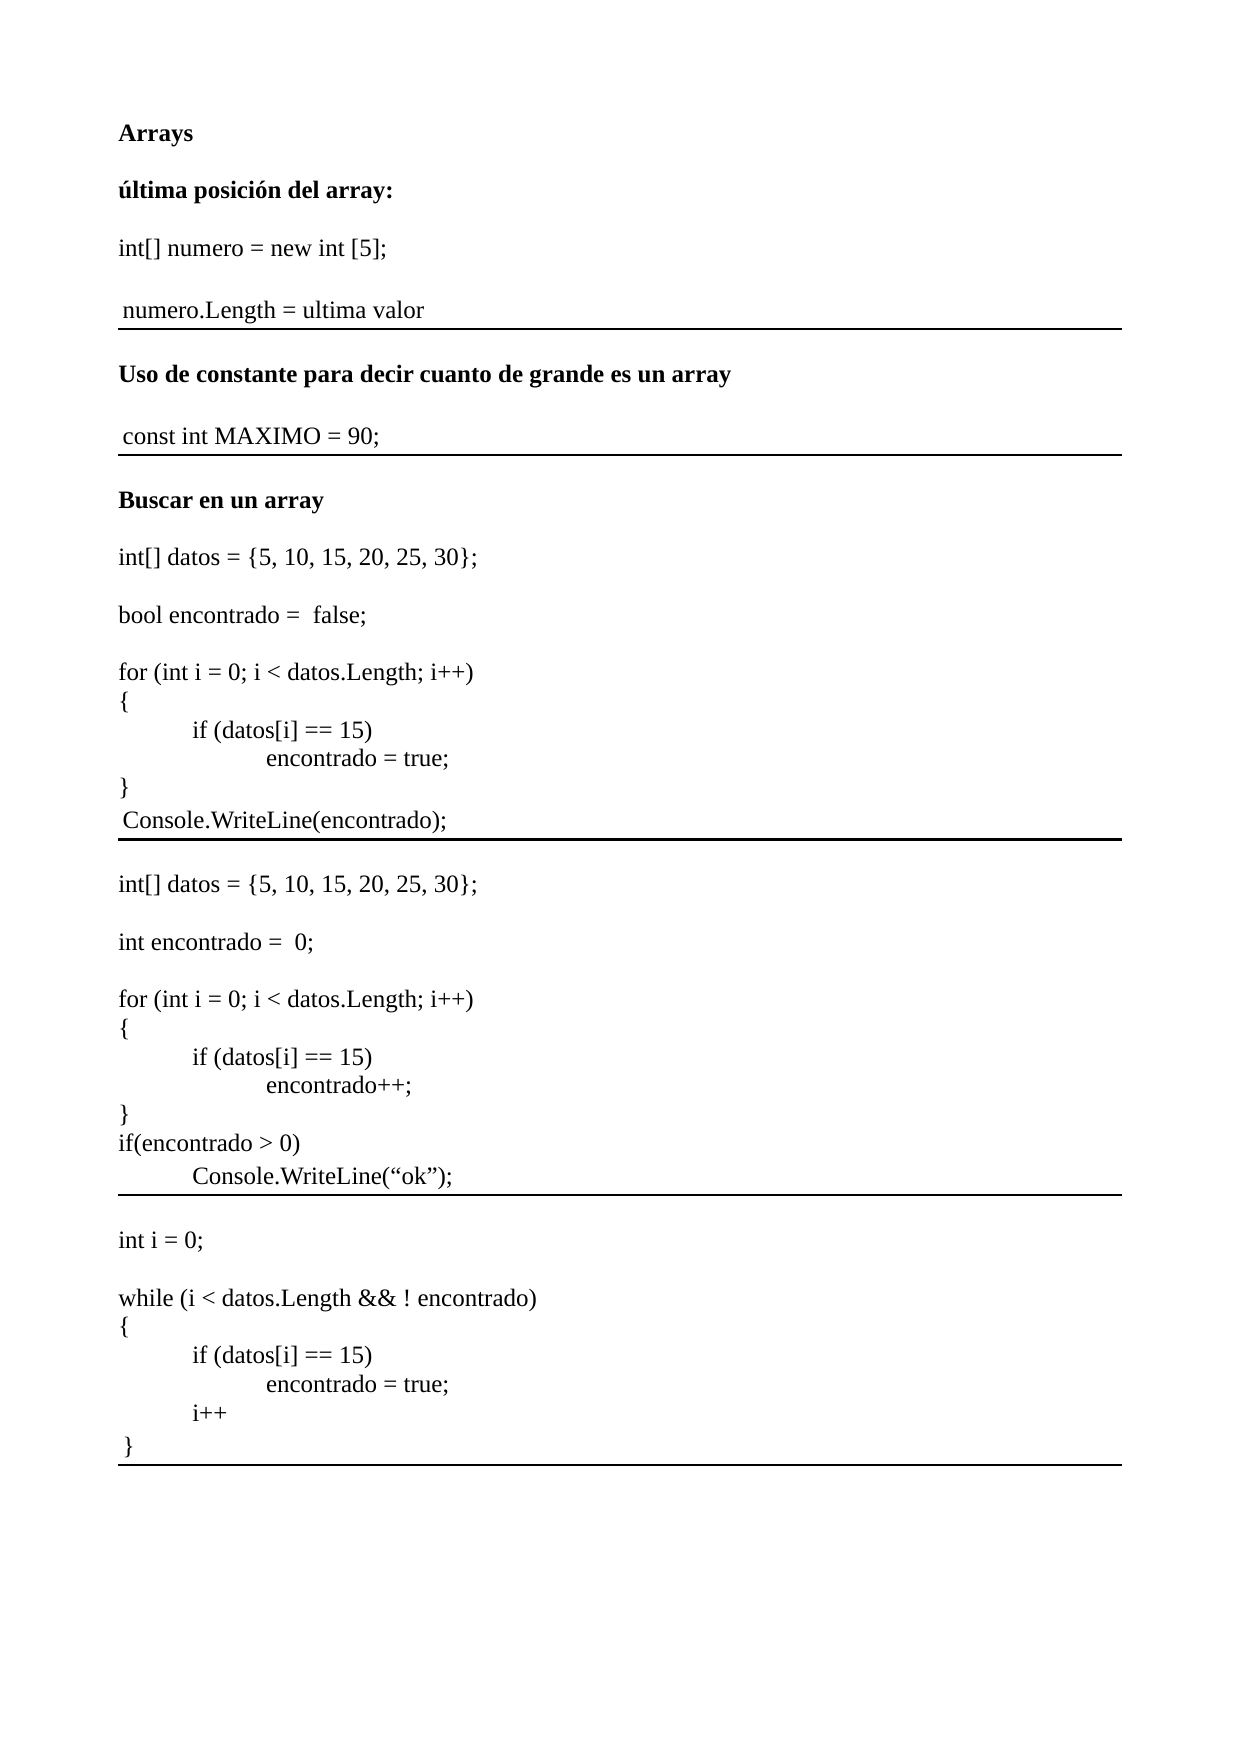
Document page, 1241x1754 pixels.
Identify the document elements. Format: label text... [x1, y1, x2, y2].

text { [118, 1013, 1122, 1042]
text encontrado = true; [118, 1369, 1122, 1398]
text int[] datos = {5, 10, 15, 20, 25, 30}; [118, 869, 1122, 898]
text Arrays [118, 118, 1122, 147]
text } [118, 772, 1122, 801]
text Console.WriteLine(“ok”); [118, 1157, 1122, 1194]
text encontrado++; [118, 1071, 1122, 1099]
text última posición del array: [118, 176, 1122, 204]
text for (int i = 0; i < datos.Length; i++) [118, 984, 1122, 1013]
text int[] numero = new int [5]; [118, 233, 1122, 262]
text bool encontrado = false; [118, 600, 1122, 628]
text if(encontrado > 0) [118, 1128, 1122, 1157]
text encontrado = true; [118, 743, 1122, 772]
text } [118, 1426, 1122, 1464]
text numero.Length = ultima valor [118, 291, 1122, 328]
text { [118, 686, 1122, 715]
text const int MAXIMO = 90; [118, 416, 1122, 454]
text while (i < datos.Length && ! encontrado) [118, 1283, 1122, 1311]
text { [118, 1311, 1122, 1340]
text } [118, 1099, 1122, 1128]
text Console.WriteLine(encontrado); [118, 801, 1122, 838]
text if (datos[i] == 15) [118, 715, 1122, 743]
text for (int i = 0; i < datos.Length; i++) [118, 657, 1122, 686]
text if (datos[i] == 15) [118, 1042, 1122, 1071]
text if (datos[i] == 15) [118, 1340, 1122, 1369]
text i++ [118, 1398, 1122, 1426]
text Uso de constante para decir cuanto de grande es un array [118, 359, 1122, 388]
text int encontrado = 0; [118, 927, 1122, 956]
text Buscar en un array [118, 485, 1122, 513]
text int[] datos = {5, 10, 15, 20, 25, 30}; [118, 542, 1122, 571]
text int i = 0; [118, 1225, 1122, 1254]
